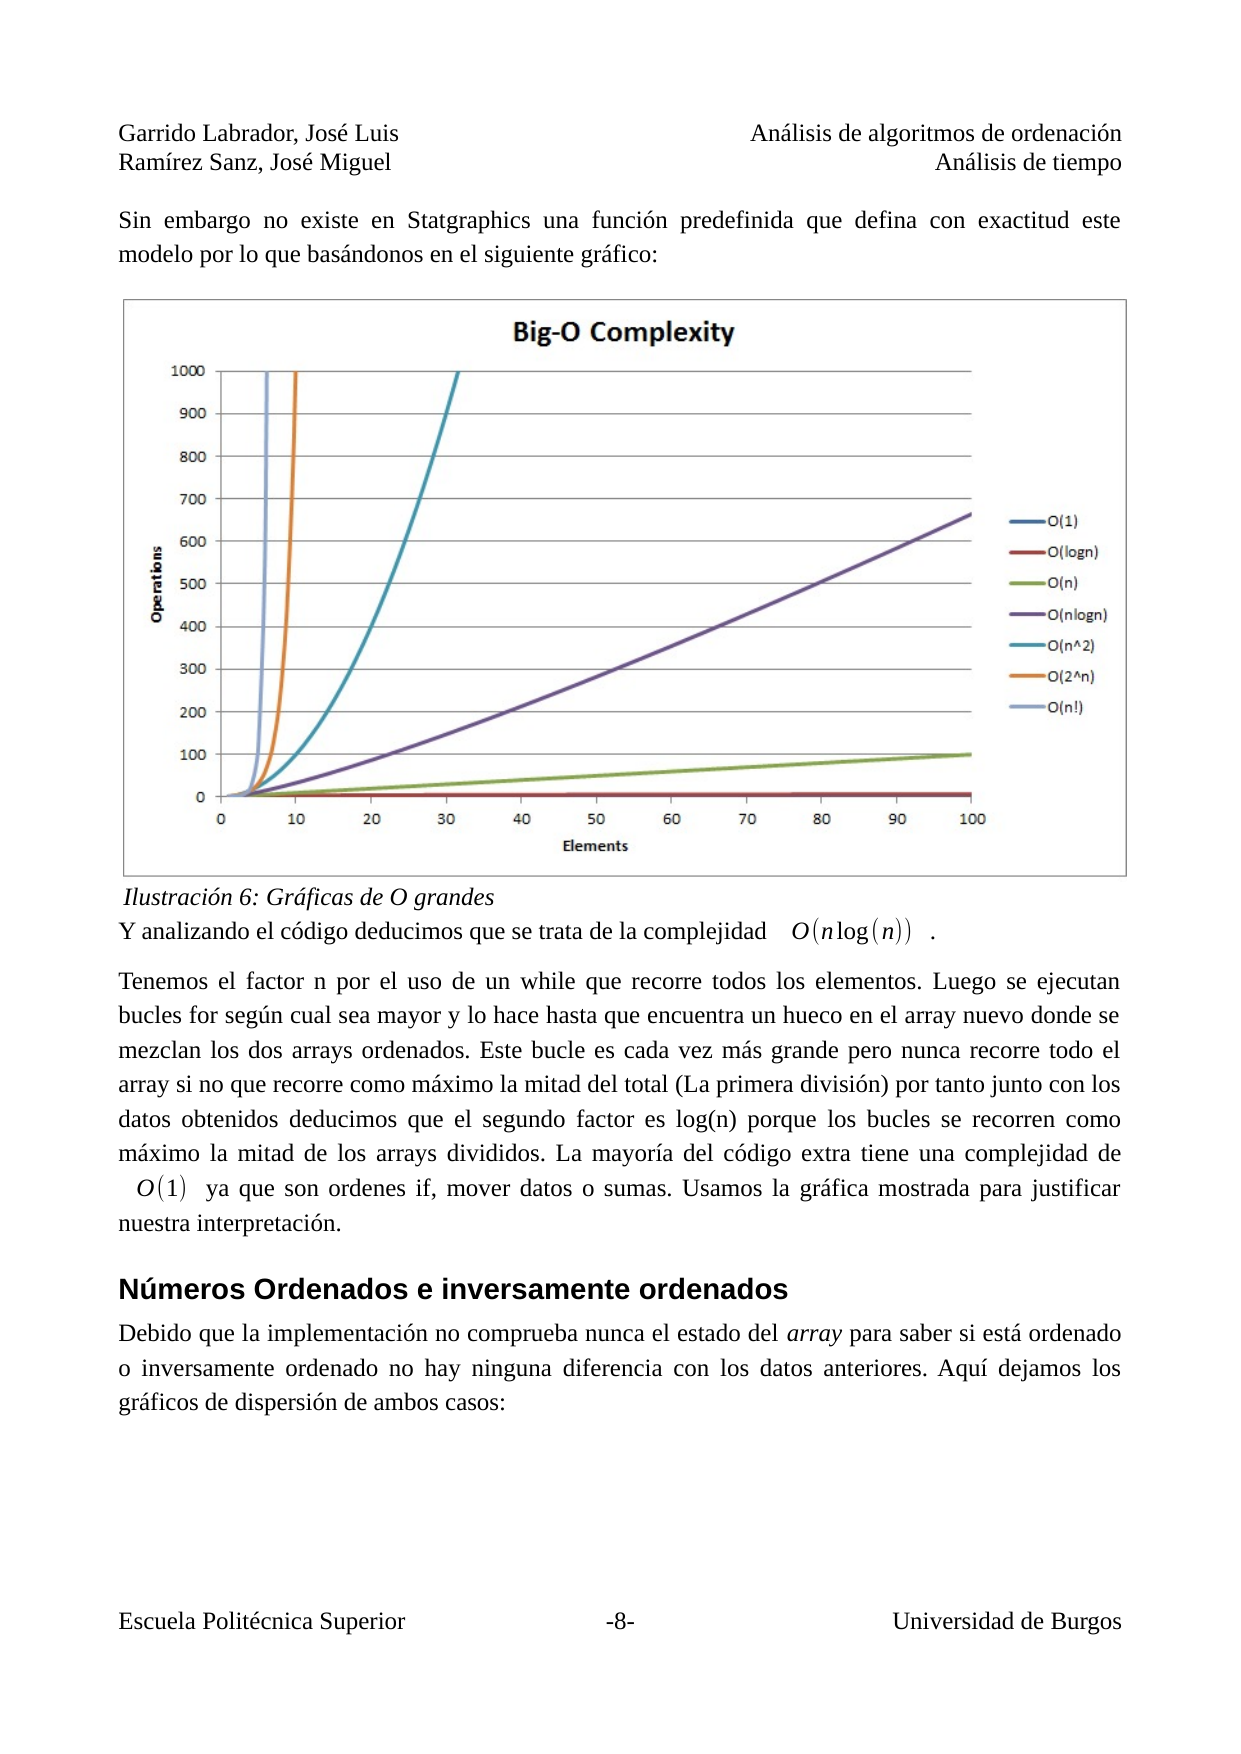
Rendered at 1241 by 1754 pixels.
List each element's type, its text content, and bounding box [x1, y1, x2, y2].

text Debido que la implementación no comprueba nunca el estado del array para saber si está ordenado o inversamente ordenado no hay ninguna diferencia con los datos anteriores. Aquí dejamos los gráficos de dispersión de ambos casos: [118, 1318, 1122, 1416]
text [123, 287, 1127, 299]
subtitle Números Ordenados e inversamente ordenados [118, 1272, 1122, 1306]
text Sin embargo no existe en Statgraphics una función predefinida que defina con exactitud este modelo por lo que basándonos en el siguiente gráfico: [118, 205, 1122, 268]
text Tenemos el factor n por el uso de un while que recorre todos los elementos. Luego se ejecutan bucles for según cual sea mayor y lo hace hasta que encuentra un hueco en el array nuevo donde se mezclan los dos arrays ordenados. Este bucle es cada vez más grande pero nunca recorre todo el array si no que recorre como máximo la mitad del total (La primera división) por tanto junto con los datos obtenidos deducimos que el segundo factor es log(n) porque los bucles se recorren como máximo la mitad de los arrays divididos. La mayoría del código extra tiene una complejidad de ya que son ordenes if, mover datos o sumas. Usamos la gráfica mostrada para justificar nuestra interpretación. [118, 966, 1122, 1237]
text Ilustración 6: Gráficas de O grandes [123, 882, 1127, 911]
text Y analizando el código deducimos que se trata de la complejidad . [118, 289, 1122, 946]
picture [123, 299, 1127, 882]
